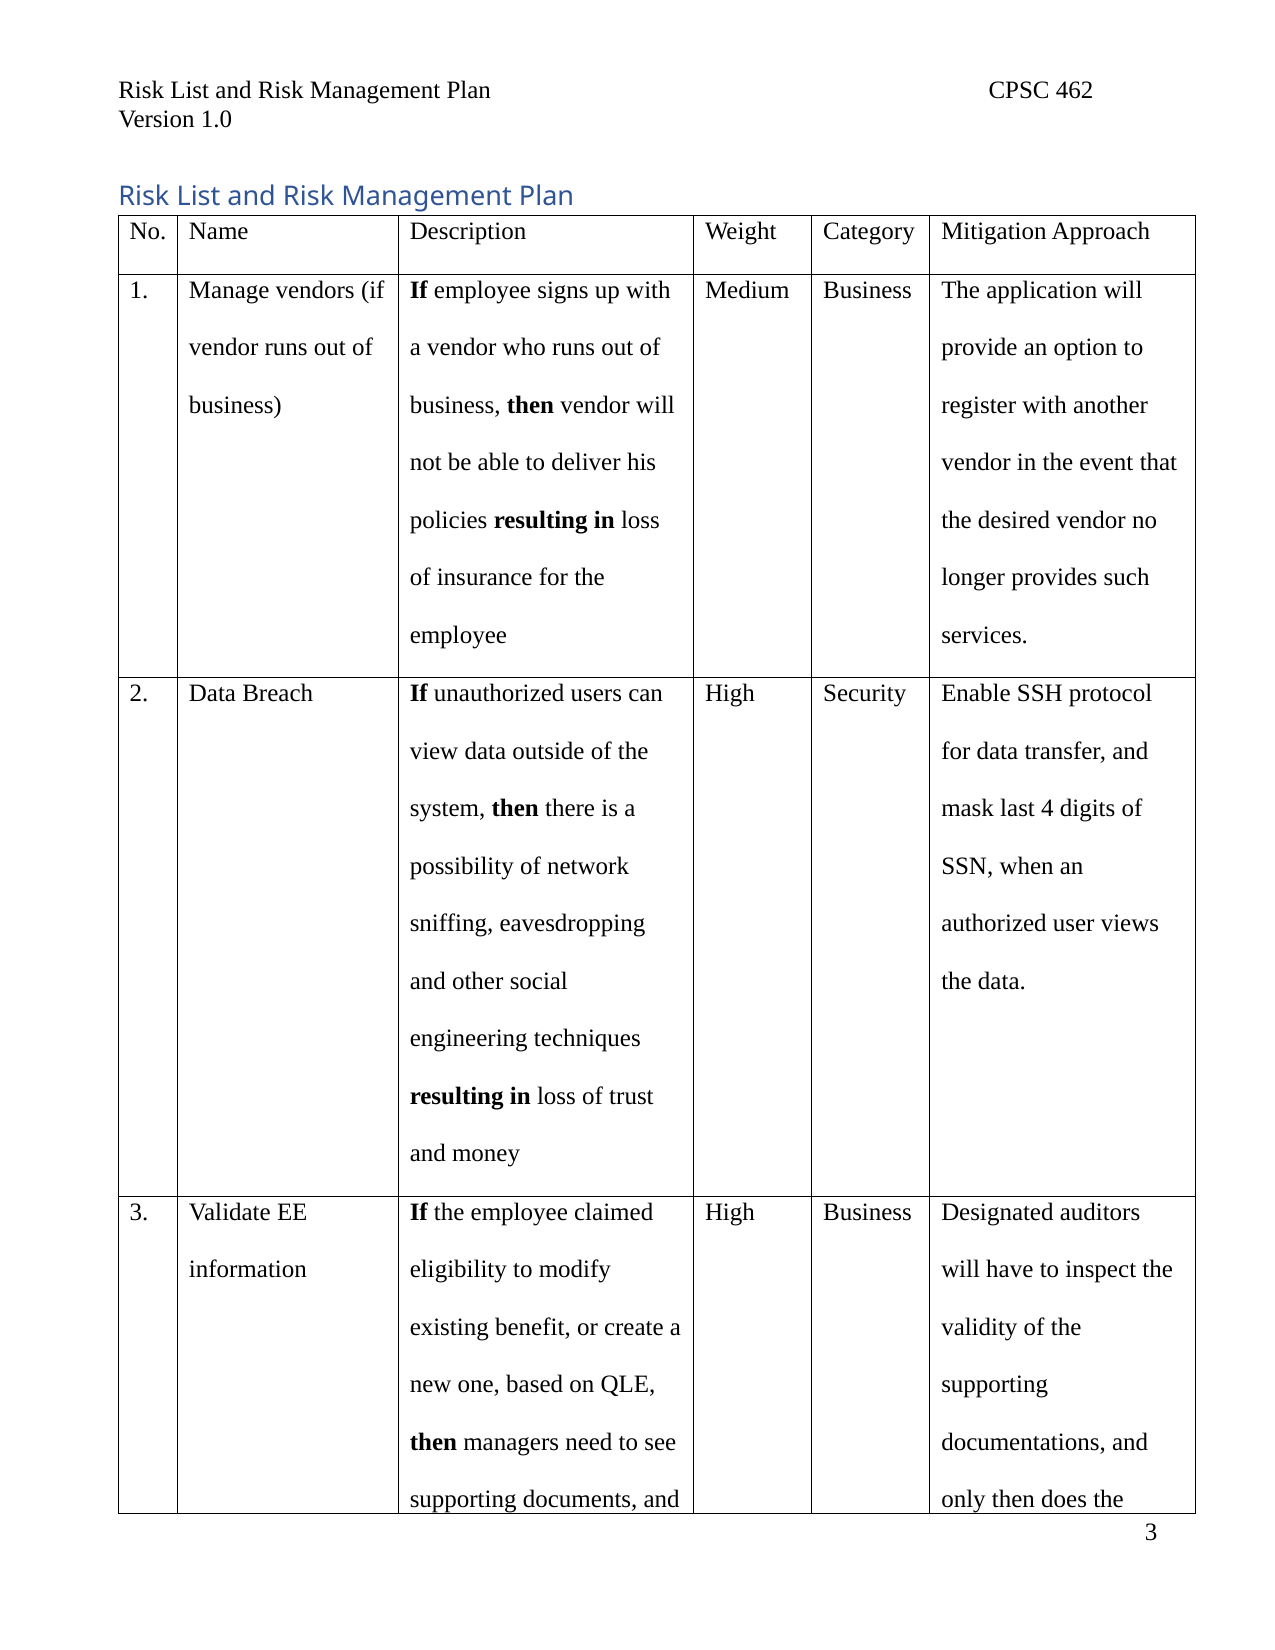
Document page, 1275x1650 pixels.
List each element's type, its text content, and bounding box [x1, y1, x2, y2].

table_cell Business [812, 1197, 929, 1513]
table_cell Enable SSH protocol for data transfer, and mask last 4 digits of SSN, when an authorized user views the data. [930, 678, 1195, 1196]
table_cell 1. [119, 275, 177, 677]
table_cell The application will provide an option to register with another vendor in the event that the desired vendor no longer provides such services. [930, 275, 1195, 677]
table_cell 3. [119, 1197, 177, 1513]
table_cell High [694, 1197, 811, 1513]
table_cell Business [812, 275, 929, 677]
table_cell Manage vendors (if vendor runs out of business) [178, 275, 398, 677]
table_cell High [694, 678, 811, 1196]
table_cell If employee signs up with a vendor who runs out of business, then vendor will not be able to deliver his policies resulting in loss of insurance for the employee [399, 275, 693, 677]
subtitle Risk List and Risk Management Plan [118, 176, 1157, 213]
table_cell Data Breach [178, 678, 398, 1196]
table_header Category [812, 216, 929, 274]
table_header Mitigation Approach [930, 216, 1195, 274]
table_cell Designated auditors will have to inspect the validity of the supporting documentations, and only then does the [930, 1197, 1195, 1513]
table_header Weight [694, 216, 811, 274]
table_cell Validate EE information [178, 1197, 398, 1513]
table_cell Medium [694, 275, 811, 677]
table_header No. [119, 216, 177, 274]
table_cell If unauthorized users can view data outside of the system, then there is a possibility of network sniffing, eavesdropping and other social engineering techniques resulting in loss of trust and money [399, 678, 693, 1196]
table_cell If the employee claimed eligibility to modify existing benefit, or create a new one, based on QLE, then managers need to see supporting documents, and [399, 1197, 693, 1513]
table_cell Security [812, 678, 929, 1196]
table_header Description [399, 216, 693, 274]
table_header Name [178, 216, 398, 274]
table_cell 2. [119, 678, 177, 1196]
